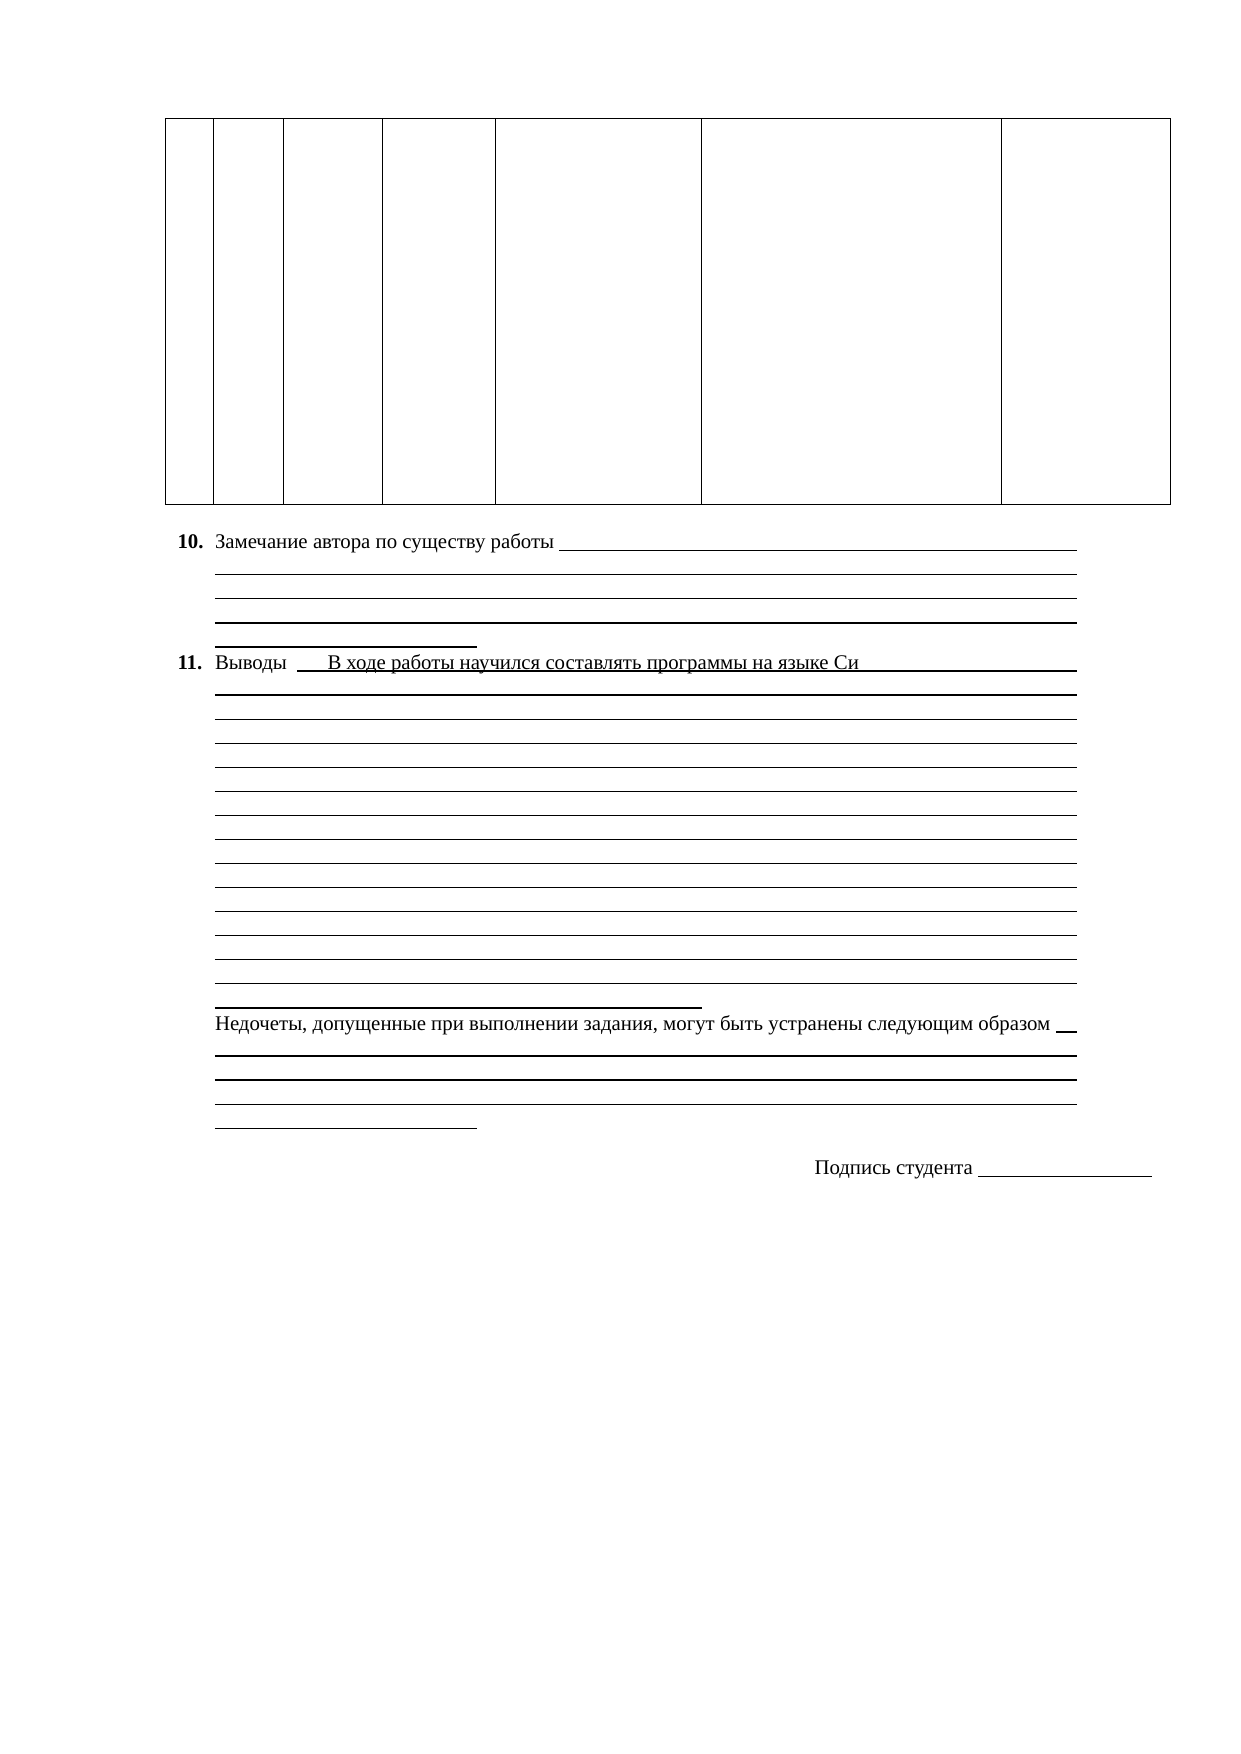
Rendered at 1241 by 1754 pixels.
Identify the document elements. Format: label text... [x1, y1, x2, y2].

list Выводы В ходе работы научился составлять программы на языке Си [177, 649, 1152, 1011]
table_cell [702, 119, 1001, 504]
text Недочеты, допущенные при выполнении задания, могут быть устранены следующим образом [215, 1011, 1152, 1131]
table_cell [284, 119, 382, 504]
table_cell [1002, 119, 1170, 504]
table_cell [166, 119, 213, 504]
table_cell [496, 119, 701, 504]
table_cell [214, 119, 283, 504]
table_cell [383, 119, 495, 504]
list Замечание автора по существу работы [177, 529, 1152, 649]
text Подпись студента [215, 1155, 1152, 1179]
